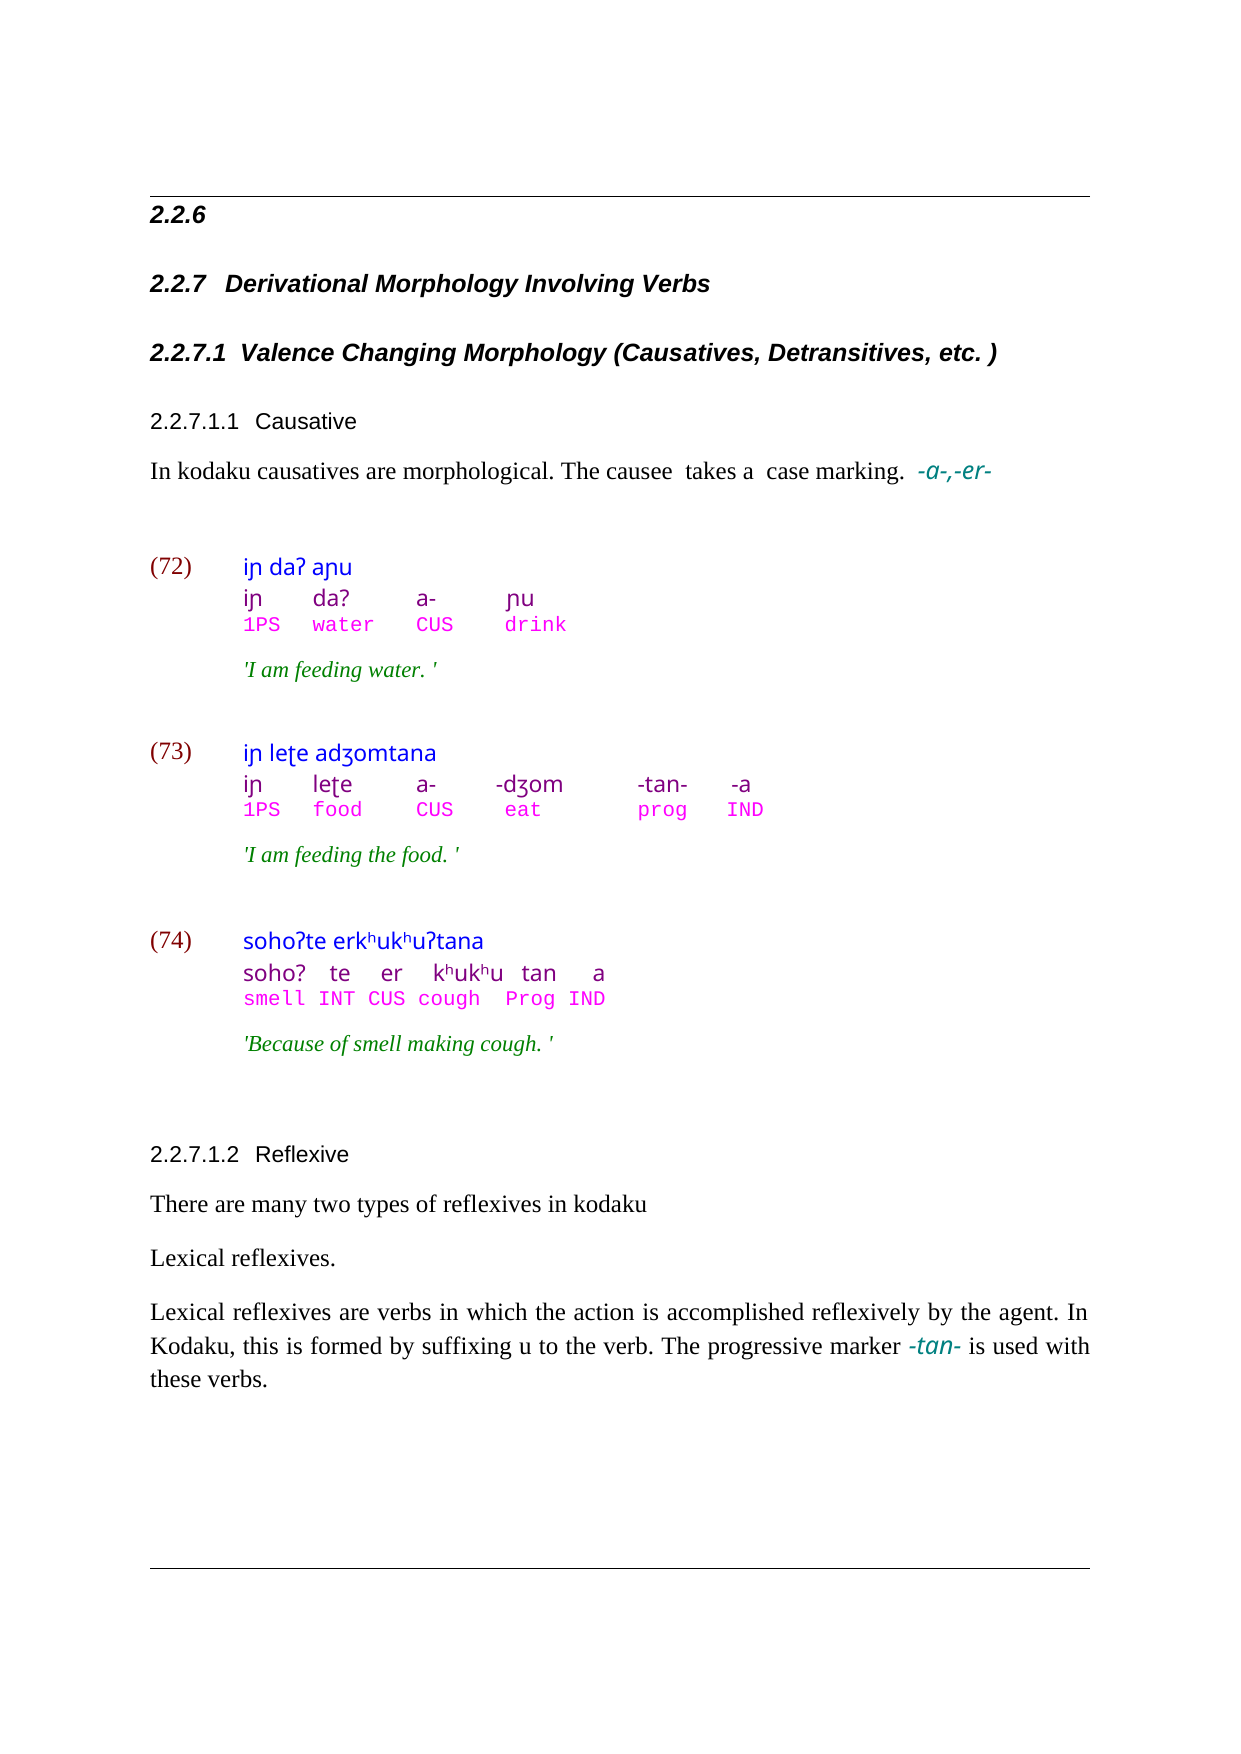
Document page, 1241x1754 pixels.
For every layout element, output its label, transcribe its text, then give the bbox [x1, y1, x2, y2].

table_header iɲ daʔ aɲu [235, 551, 1240, 582]
table_header [143, 551, 235, 582]
text Lexical reflexives are verbs in which the action is accomplished reflexively by the agent. In Kodaku, this is formed by suffixing u to the verb. The progressive marker -tan- is used with these verbs. [150, 1294, 1090, 1394]
subtitle Valence Changing Morphology (Causatives, Detransitives, etc. ) [150, 334, 1090, 368]
table_cell [143, 925, 235, 957]
subtitle Derivational Morphology Involving Verbs [150, 266, 1090, 299]
subtitle Reflexive [150, 1136, 1090, 1169]
subtitle Causative [150, 403, 1090, 436]
table_cell iɲ da? a- ɲu [235, 582, 1240, 613]
table_cell 1PS food CUS eat prog IND 'I am feeding the food. ' [235, 799, 1240, 894]
table_header [143, 736, 235, 768]
table_header iɲ leʈe adʒomtana [235, 736, 1240, 768]
table_cell [143, 799, 235, 894]
text Lexical reflexives. [150, 1240, 1090, 1273]
text There are many two types of reflexives in kodaku [150, 1186, 1090, 1219]
table_cell [143, 768, 235, 799]
table_cell [143, 614, 235, 682]
table_cell iɲ leʈe a- -dʒom -tan- -a [235, 768, 1240, 799]
table_cell sohoʔte erkʰukʰuʔtana [235, 925, 1240, 957]
table_cell [143, 957, 235, 988]
table_cell smell INT CUS cough Prog IND 'Because of smell making cough. ' [235, 988, 1240, 1057]
table_cell [143, 894, 235, 925]
table_cell [235, 894, 1240, 925]
text In kodaku causatives are morphological. The causee takes a case marking. -a-,-er- [150, 453, 1090, 486]
table_cell [143, 988, 235, 1057]
table_cell [143, 582, 235, 613]
table_cell soho? te er kʰukʰu tan a [235, 957, 1240, 988]
table_cell 1PS water CUS drink 'I am feeding water. ' [235, 614, 1240, 682]
